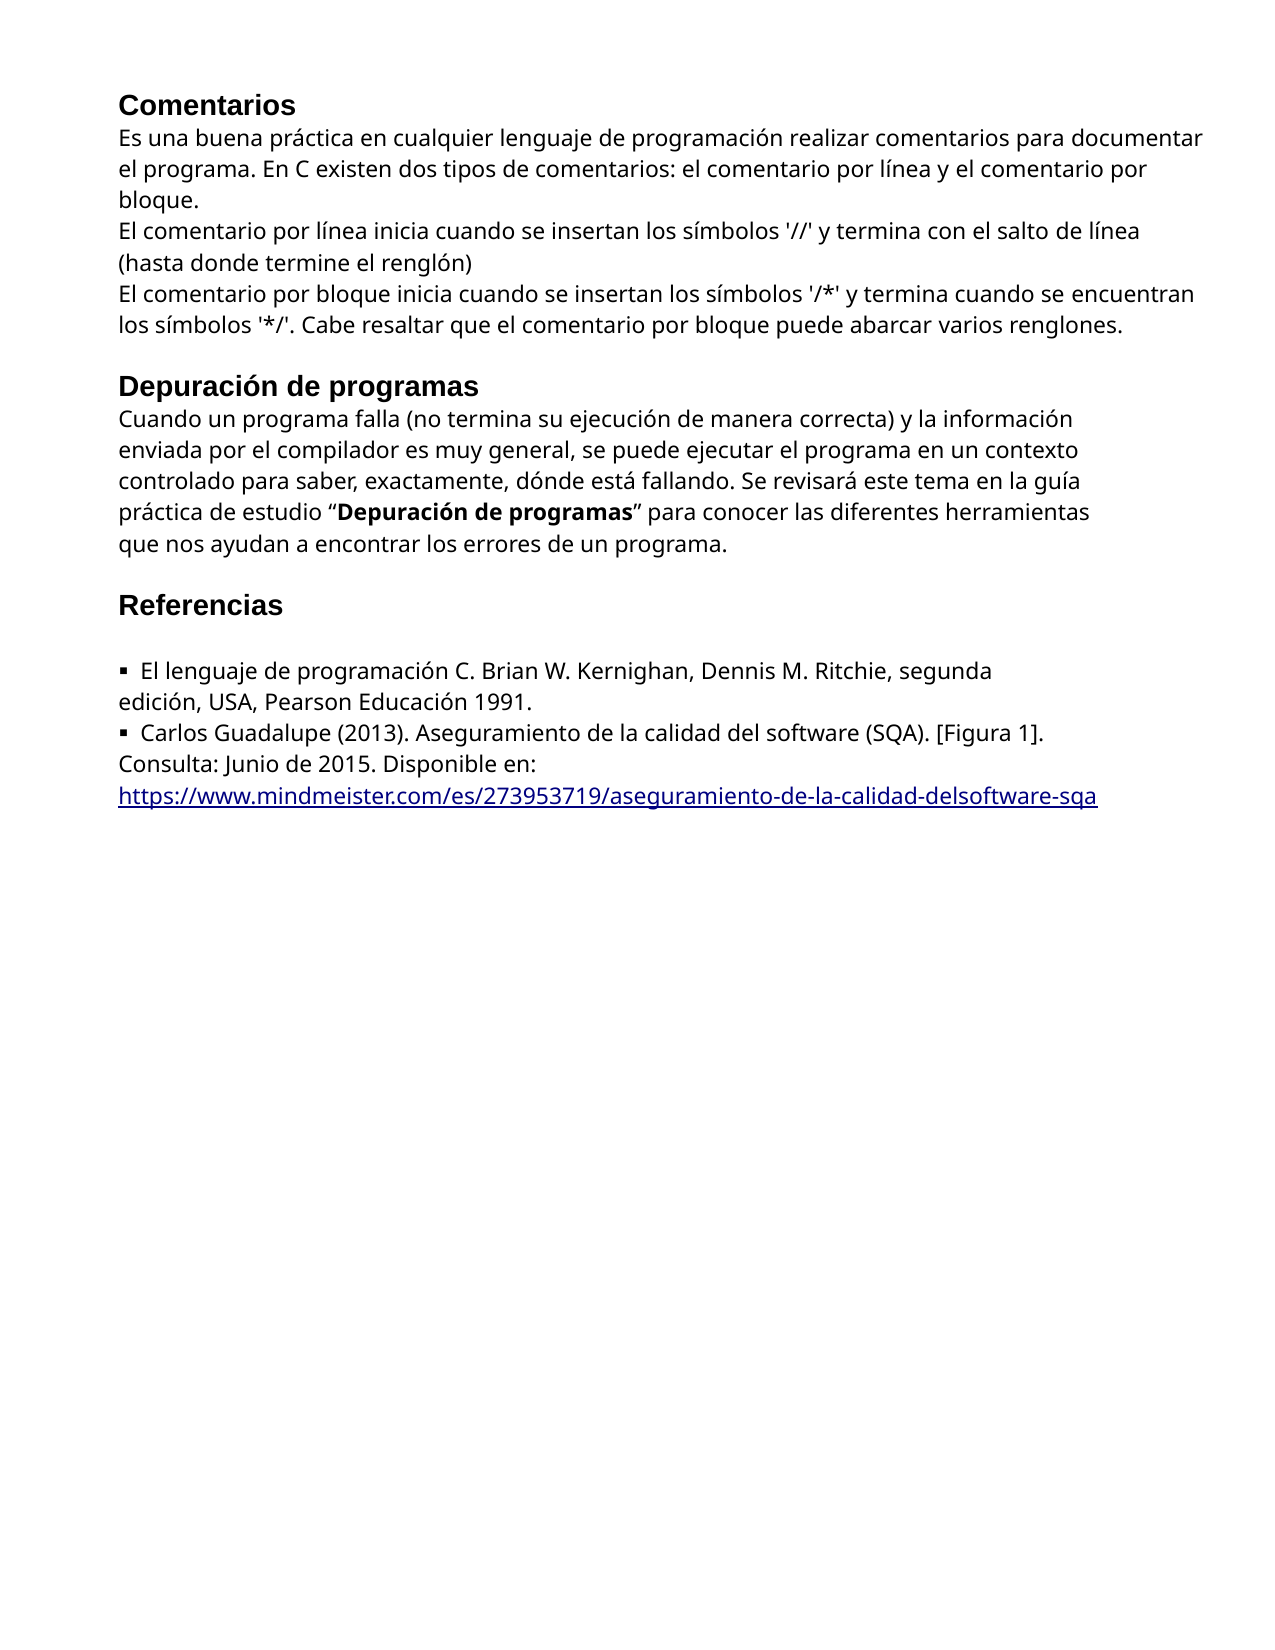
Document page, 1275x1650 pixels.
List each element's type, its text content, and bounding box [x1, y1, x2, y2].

text El lenguaje de programación C. Brian W. Kernighan, Dennis M. Ritchie, segunda edición, USA, Pearson Educación 1991. [118, 621, 1205, 717]
text Comentarios Es una buena práctica en cualquier lenguaje de programación realizar comentarios para documentar el programa. En C existen dos tipos de comentarios: el comentario por línea y el comentario por bloque. El comentario por línea inicia cuando se insertan los símbolos '//' y termina con el salto de línea (hasta donde termine el renglón) El comentario por bloque inicia cuando se insertan los símbolos '/*' y termina cuando se encuentran los símbolos '*/'. Cabe resaltar que el comentario por bloque puede abarcar varios renglones. [118, 88, 1205, 340]
text Referencias [118, 587, 1205, 621]
text Depuración de programas Cuando un programa falla (no termina su ejecución de manera correcta) y la información enviada por el compilador es muy general, se puede ejecutar el programa en un contexto controlado para saber, exactamente, dónde está fallando. Se revisará este tema en la guía práctica de estudio “Depuración de programas” para conocer las diferentes herramientas que nos ayudan a encontrar los errores de un programa. [118, 369, 1205, 559]
text Carlos Guadalupe (2013). Aseguramiento de la calidad del software (SQA). [Figura 1]. Consulta: Junio de 2015. Disponible en: https://www.mindmeister.com/es/273953719/aseguramiento-de-la-calidad-delsoftware-sqa [118, 717, 1205, 811]
